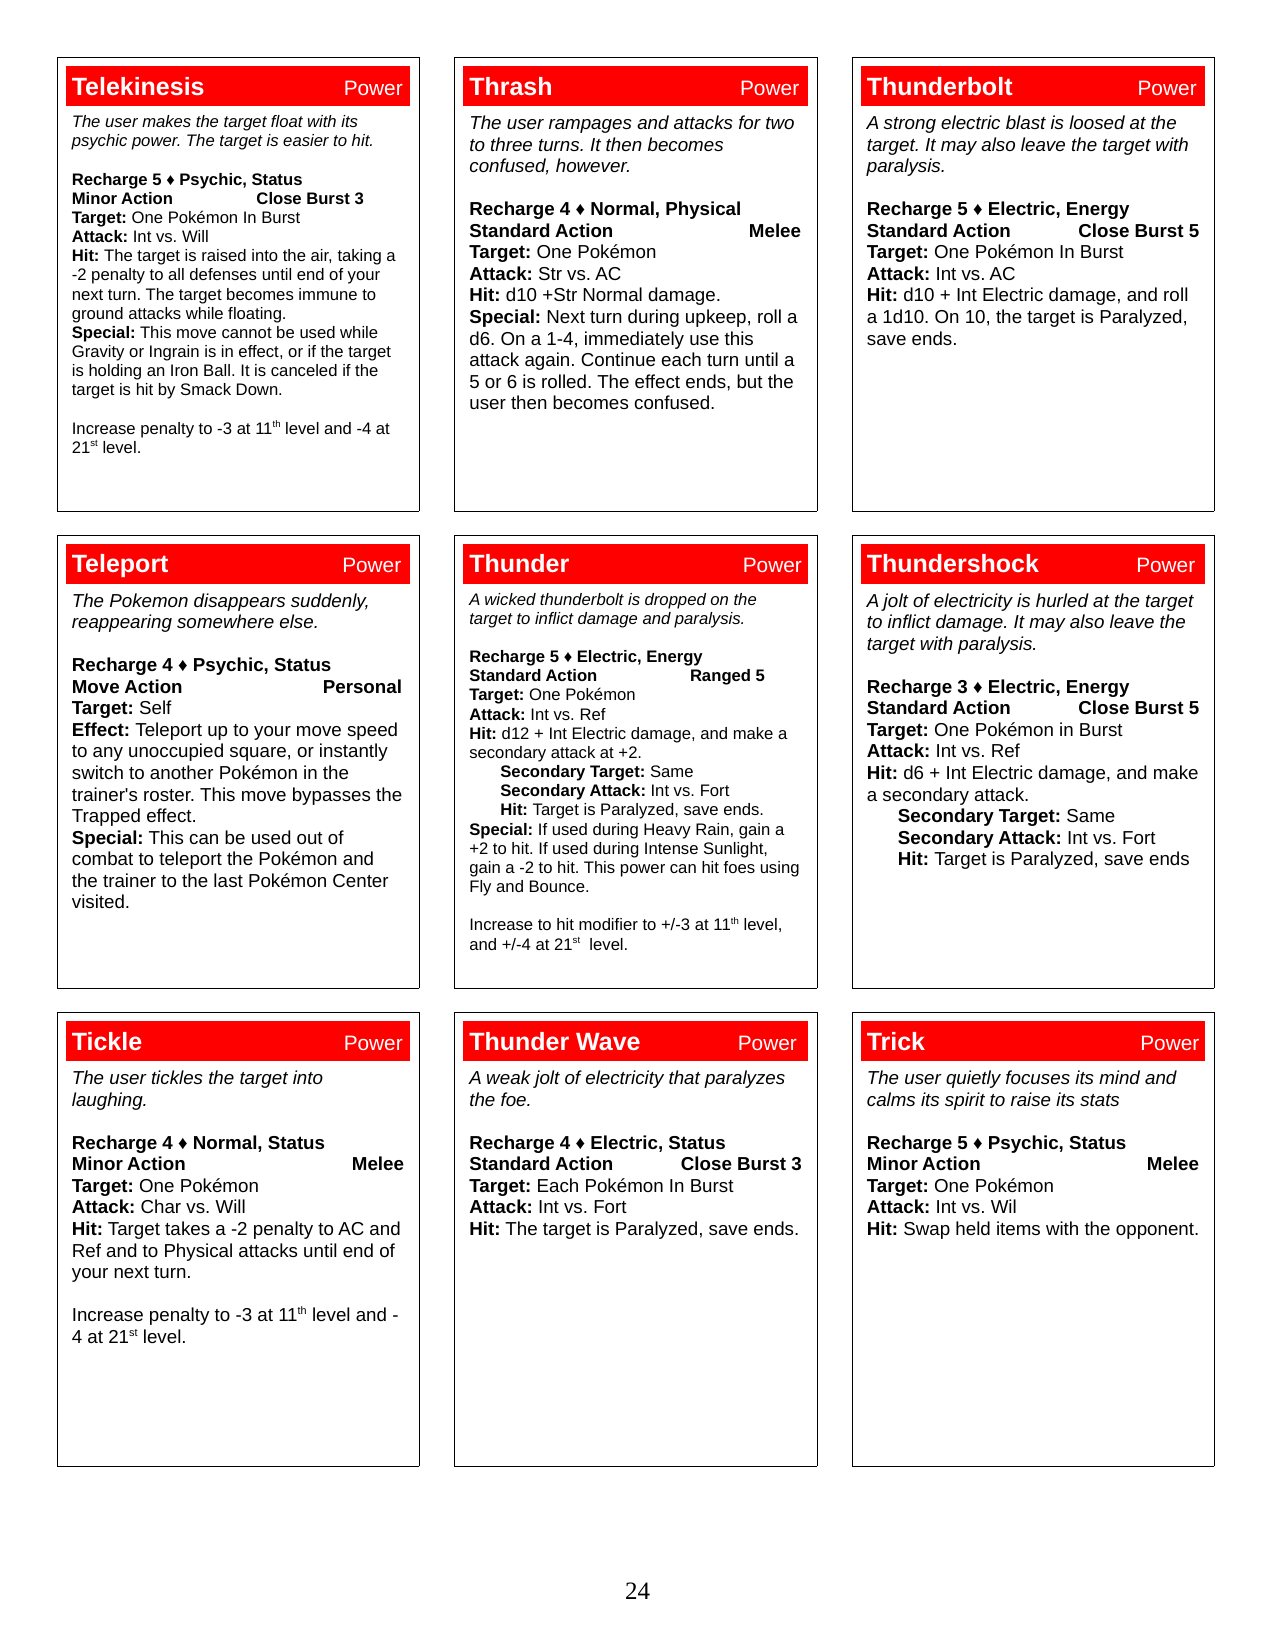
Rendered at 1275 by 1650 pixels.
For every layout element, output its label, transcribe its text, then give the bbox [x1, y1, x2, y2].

table_cell The user rampages and attacks for two to three turns. It then becomes confused, however. Recharge 4 ♦ Normal, Physical Standard Action Melee Target: One Pokémon Attack: Str vs. AC Hit: d10 +Str Normal damage. Special: Next turn during upkeep, roll a d6. On a 1-4, immediately use this attack again. Continue each turn until a 5 or 6 is rolled. The effect ends, but the user then becomes confused. [463, 106, 808, 419]
table_header Trick Power [861, 1021, 1205, 1061]
table_cell The user tickles the target into laughing. Recharge 4 ♦ Normal, Status Minor Action Melee Target: One Pokémon Attack: Char vs. Will Hit: Target takes a -2 penalty to AC and Ref and to Physical attacks until end of your next turn. Increase penalty to -3 at 11th level and -4 at 21st level. [66, 1061, 410, 1353]
table_header Telekinesis Power [66, 66, 410, 106]
table_header Thunder Wave Power [463, 1021, 808, 1061]
table_header Thundershock Power [861, 544, 1205, 584]
table_header Thunderbolt Power [861, 66, 1205, 106]
table_cell A jolt of electricity is hurled at the target to inflict damage. It may also leave the target with paralysis. Recharge 3 ♦ Electric, Energy Standard Action Close Burst 5 Target: One Pokémon in Burst Attack: Int vs. Ref Hit: d6 + Int Electric damage, and make a secondary attack. Secondary Target: Same Secondary Attack: Int vs. Fort Hit: Target is Paralyzed, save ends [861, 584, 1205, 897]
table_cell The Pokemon disappears suddenly, reappearing somewhere else. Recharge 4 ♦ Psychic, Status Move Action Personal Target: Self Effect: Teleport up to your move speed to any unoccupied square, or instantly switch to another Pokémon in the trainer's roster. This move bypasses the Trapped effect. Special: This can be used out of combat to teleport the Pokémon and the trainer to the last Pokémon Center visited. [66, 584, 410, 918]
table_cell The user quietly focuses its mind and calms its spirit to raise its stats Recharge 5 ♦ Psychic, Status Minor Action Melee Target: One Pokémon Attack: Int vs. Wil Hit: Swap held items with the opponent. [861, 1061, 1205, 1245]
table_cell A strong electric blast is loosed at the target. It may also leave the target with paralysis. Recharge 5 ♦ Electric, Energy Standard Action Close Burst 5 Target: One Pokémon In Burst Attack: Int vs. AC Hit: d10 + Int Electric damage, and roll a 1d10. On 10, the target is Paralyzed, save ends. [861, 106, 1205, 355]
table_header Thrash Power [463, 66, 808, 106]
table_cell A wicked thunderbolt is dropped on the target to inflict damage and paralysis. Recharge 5 ♦ Electric, Energy Standard Action Ranged 5 Target: One Pokémon Attack: Int vs. Ref Hit: d12 + Int Electric damage, and make a secondary attack at +2. Secondary Target: Same Secondary Attack: Int vs. Fort Hit: Target is Paralyzed, save ends. Special: If used during Heavy Rain, gain a +2 to hit. If used during Intense Sunlight, gain a -2 to hit. This power can hit foes using Fly and Bounce. Increase to hit modifier to +/-3 at 11th level, and +/-4 at 21st level. [463, 584, 808, 959]
table_header Thunder Power [463, 544, 808, 584]
table_header Tickle Power [66, 1021, 410, 1061]
table_cell The user makes the target float with its psychic power. The target is easier to hit. Recharge 5 ♦ Psychic, Status Minor Action Close Burst 3 Target: One Pokémon In Burst Attack: Int vs. Will Hit: The target is raised into the air, taking a -2 penalty to all defenses until end of your next turn. The target becomes immune to ground attacks while floating. Special: This move cannot be used while Gravity or Ingrain is in effect, or if the target is holding an Iron Ball. It is canceled if the target is hit by Smack Down. Increase penalty to -3 at 11th level and -4 at 21st level. [66, 106, 410, 462]
table_cell A weak jolt of electricity that paralyzes the foe. Recharge 4 ♦ Electric, Status Standard Action Close Burst 3 Target: Each Pokémon In Burst Attack: Int vs. Fort Hit: The target is Paralyzed, save ends. [463, 1061, 808, 1245]
table_header Teleport Power [66, 544, 410, 584]
